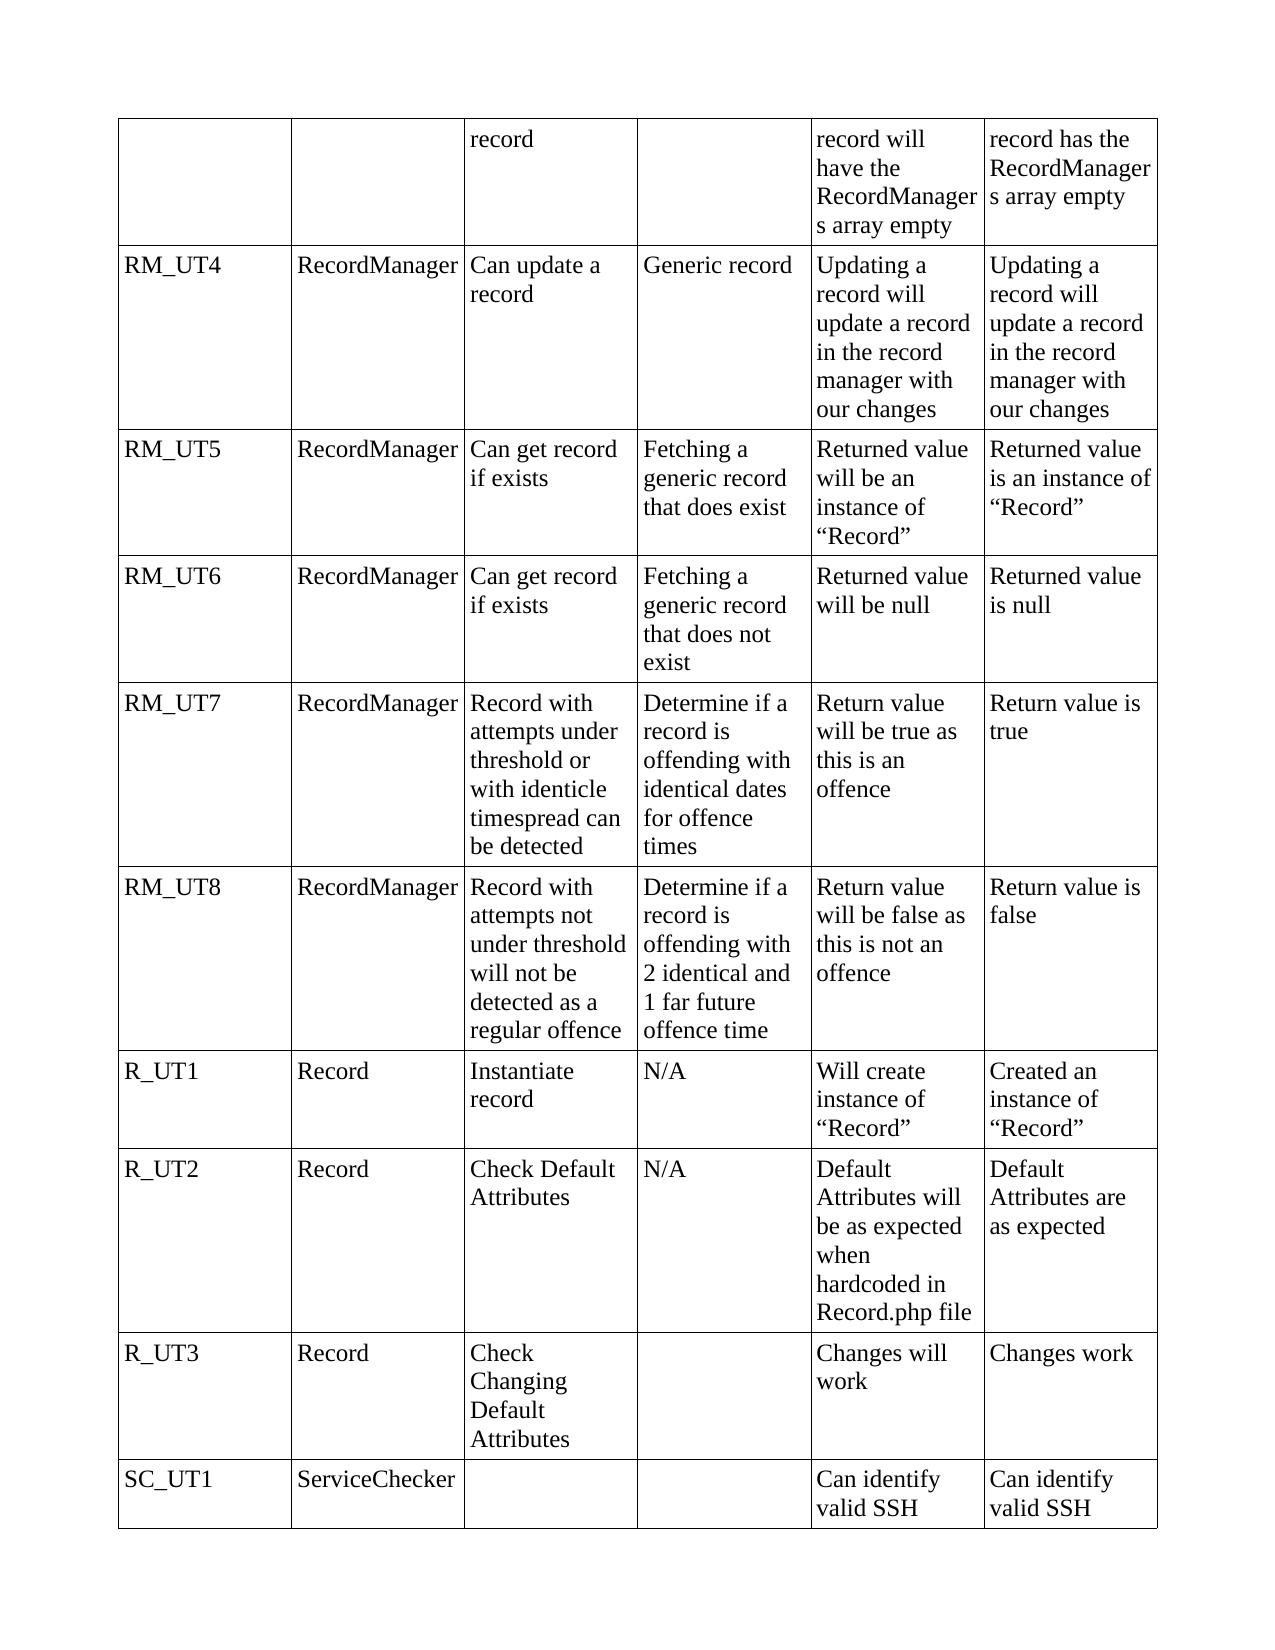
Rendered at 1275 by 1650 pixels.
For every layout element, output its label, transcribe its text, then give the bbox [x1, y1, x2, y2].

table_cell Default Attributes are as expected [985, 1149, 1157, 1332]
table_cell RecordManager [292, 556, 464, 682]
table_cell ServiceChecker [292, 1460, 464, 1527]
table_cell RM_UT6 [119, 556, 291, 682]
table_cell R_UT2 [119, 1149, 291, 1332]
table_cell Can get record if exists [465, 556, 637, 682]
table_cell Returned value will be null [812, 556, 984, 682]
table_cell Check Changing Default Attributes [465, 1333, 637, 1458]
table_cell Record with attempts under threshold or with identicle timespread can be detected [465, 683, 637, 866]
table_cell Returned value is null [985, 556, 1157, 682]
table_cell Changes work [985, 1333, 1157, 1458]
table_cell RM_UT7 [119, 683, 291, 866]
table_cell Created an instance of “Record” [985, 1051, 1157, 1148]
table_cell N/A [638, 1149, 811, 1332]
table_cell Record with attempts not under threshold will not be detected as a regular offence [465, 867, 637, 1050]
table_cell Can identify valid SSH [985, 1460, 1157, 1527]
table_cell Fetching a generic record that does exist [638, 430, 811, 555]
table_cell N/A [638, 1051, 811, 1148]
table_cell RecordManager [292, 246, 464, 429]
table_cell Updating a record will update a record in the record manager with our changes [812, 246, 984, 429]
table_cell RM_UT5 [119, 430, 291, 555]
table_cell Changes will work [812, 1333, 984, 1458]
table_cell Return value will be true as this is an offence [812, 683, 984, 866]
table_cell Determine if a record is offending with identical dates for offence times [638, 683, 811, 866]
table_cell RM_UT8 [119, 867, 291, 1050]
table_cell [465, 1460, 637, 1527]
table_cell Record [292, 1333, 464, 1458]
table_cell RM_UT4 [119, 246, 291, 429]
table_cell RecordManager [292, 683, 464, 866]
table_cell Updating a record will update a record in the record manager with our changes [985, 246, 1157, 429]
table_cell R_UT1 [119, 1051, 291, 1148]
table_cell [292, 119, 464, 245]
table_cell Determine if a record is offending with 2 identical and 1 far future offence time [638, 867, 811, 1050]
table_cell Can update a record [465, 246, 637, 429]
table_cell Returned value will be an instance of “Record” [812, 430, 984, 555]
table_cell record will have the RecordManagers array empty [812, 119, 984, 245]
table_cell Will create instance of “Record” [812, 1051, 984, 1148]
table_cell [119, 119, 291, 245]
table_cell Return value is true [985, 683, 1157, 866]
table_cell RecordManager [292, 867, 464, 1050]
table_cell Return value will be false as this is not an offence [812, 867, 984, 1050]
table_cell [638, 1460, 811, 1527]
table_cell [638, 1333, 811, 1458]
table_cell Check Default Attributes [465, 1149, 637, 1332]
table_cell Record [292, 1149, 464, 1332]
table_cell Returned value is an instance of “Record” [985, 430, 1157, 555]
table_cell record has the RecordManagers array empty [985, 119, 1157, 245]
table_cell [638, 119, 811, 245]
table_cell Instantiate record [465, 1051, 637, 1148]
table_cell Can get record if exists [465, 430, 637, 555]
table_cell R_UT3 [119, 1333, 291, 1458]
table_cell SC_UT1 [119, 1460, 291, 1527]
table_cell Generic record [638, 246, 811, 429]
table_cell Fetching a generic record that does not exist [638, 556, 811, 682]
table_cell Can identify valid SSH [812, 1460, 984, 1527]
table_cell Default Attributes will be as expected when hardcoded in Record.php file [812, 1149, 984, 1332]
table_cell Return value is false [985, 867, 1157, 1050]
table_cell RecordManager [292, 430, 464, 555]
table_cell Record [292, 1051, 464, 1148]
table_cell record [465, 119, 637, 245]
